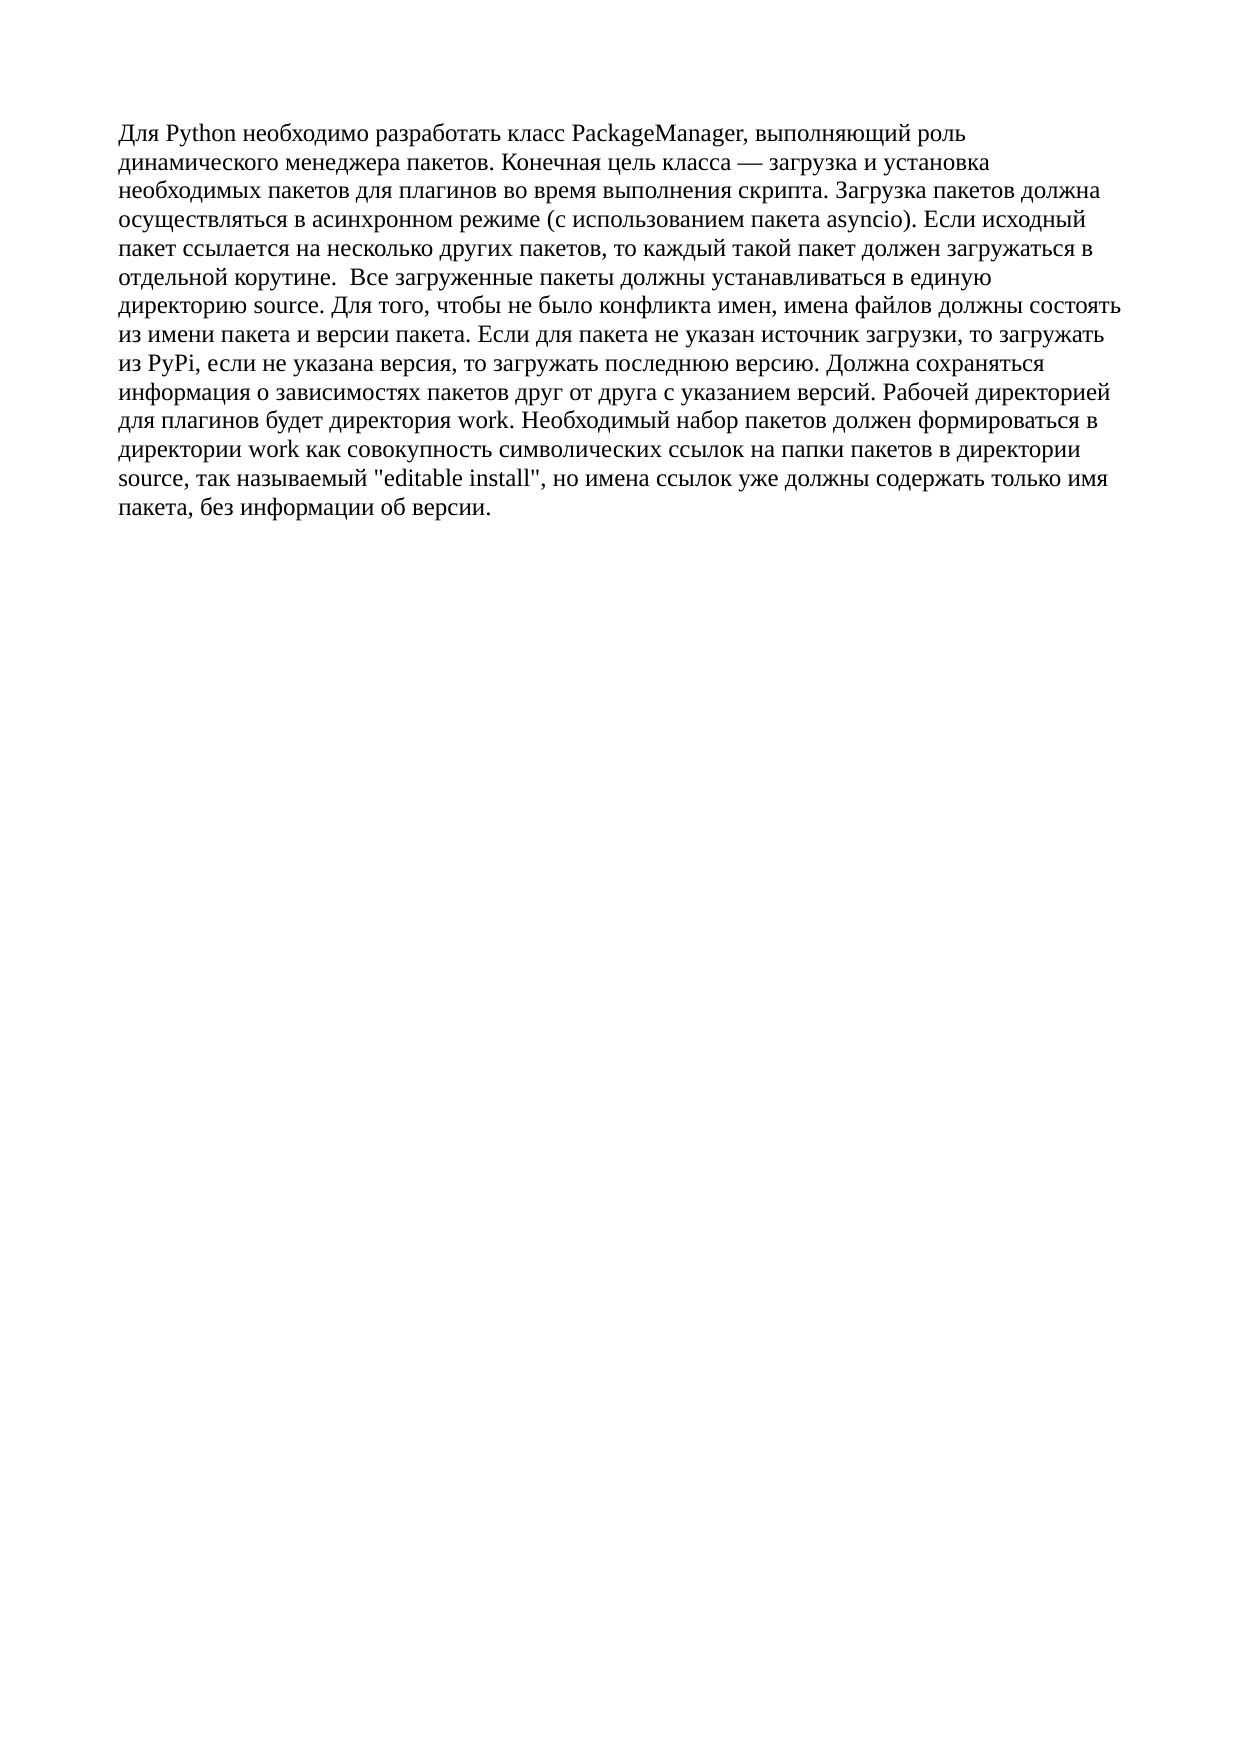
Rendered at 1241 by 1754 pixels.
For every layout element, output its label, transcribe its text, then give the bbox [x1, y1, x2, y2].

text Для Python необходимо разработать класс PackageManager, выполняющий роль динамического менеджера пакетов. Конечная цель класса — загрузка и установка необходимых пакетов для плагинов во время выполнения скрипта. Загрузка пакетов должна осуществляться в асинхронном режиме (с использованием пакета asyncio). Если исходный пакет ссылается на несколько других пакетов, то каждый такой пакет должен загружаться в отдельной корутине. Все загруженные пакеты должны устанавливаться в единую директорию source. Для того, чтобы не было конфликта имен, имена файлов должны состоять из имени пакета и версии пакета. Если для пакета не указан источник загрузки, то загружать из PyPi, если не указана версия, то загружать последнюю версию. Должна сохраняться информация о зависимостях пакетов друг от друга с указанием версий. Рабочей директорией для плагинов будет директория work. Необходимый набор пакетов должен формироваться в директории work как совокупность символических ссылок на папки пакетов в директории source, так называемый "editable install", но имена ссылок уже должны содержать только имя пакета, без информации об версии. [118, 118, 1122, 521]
